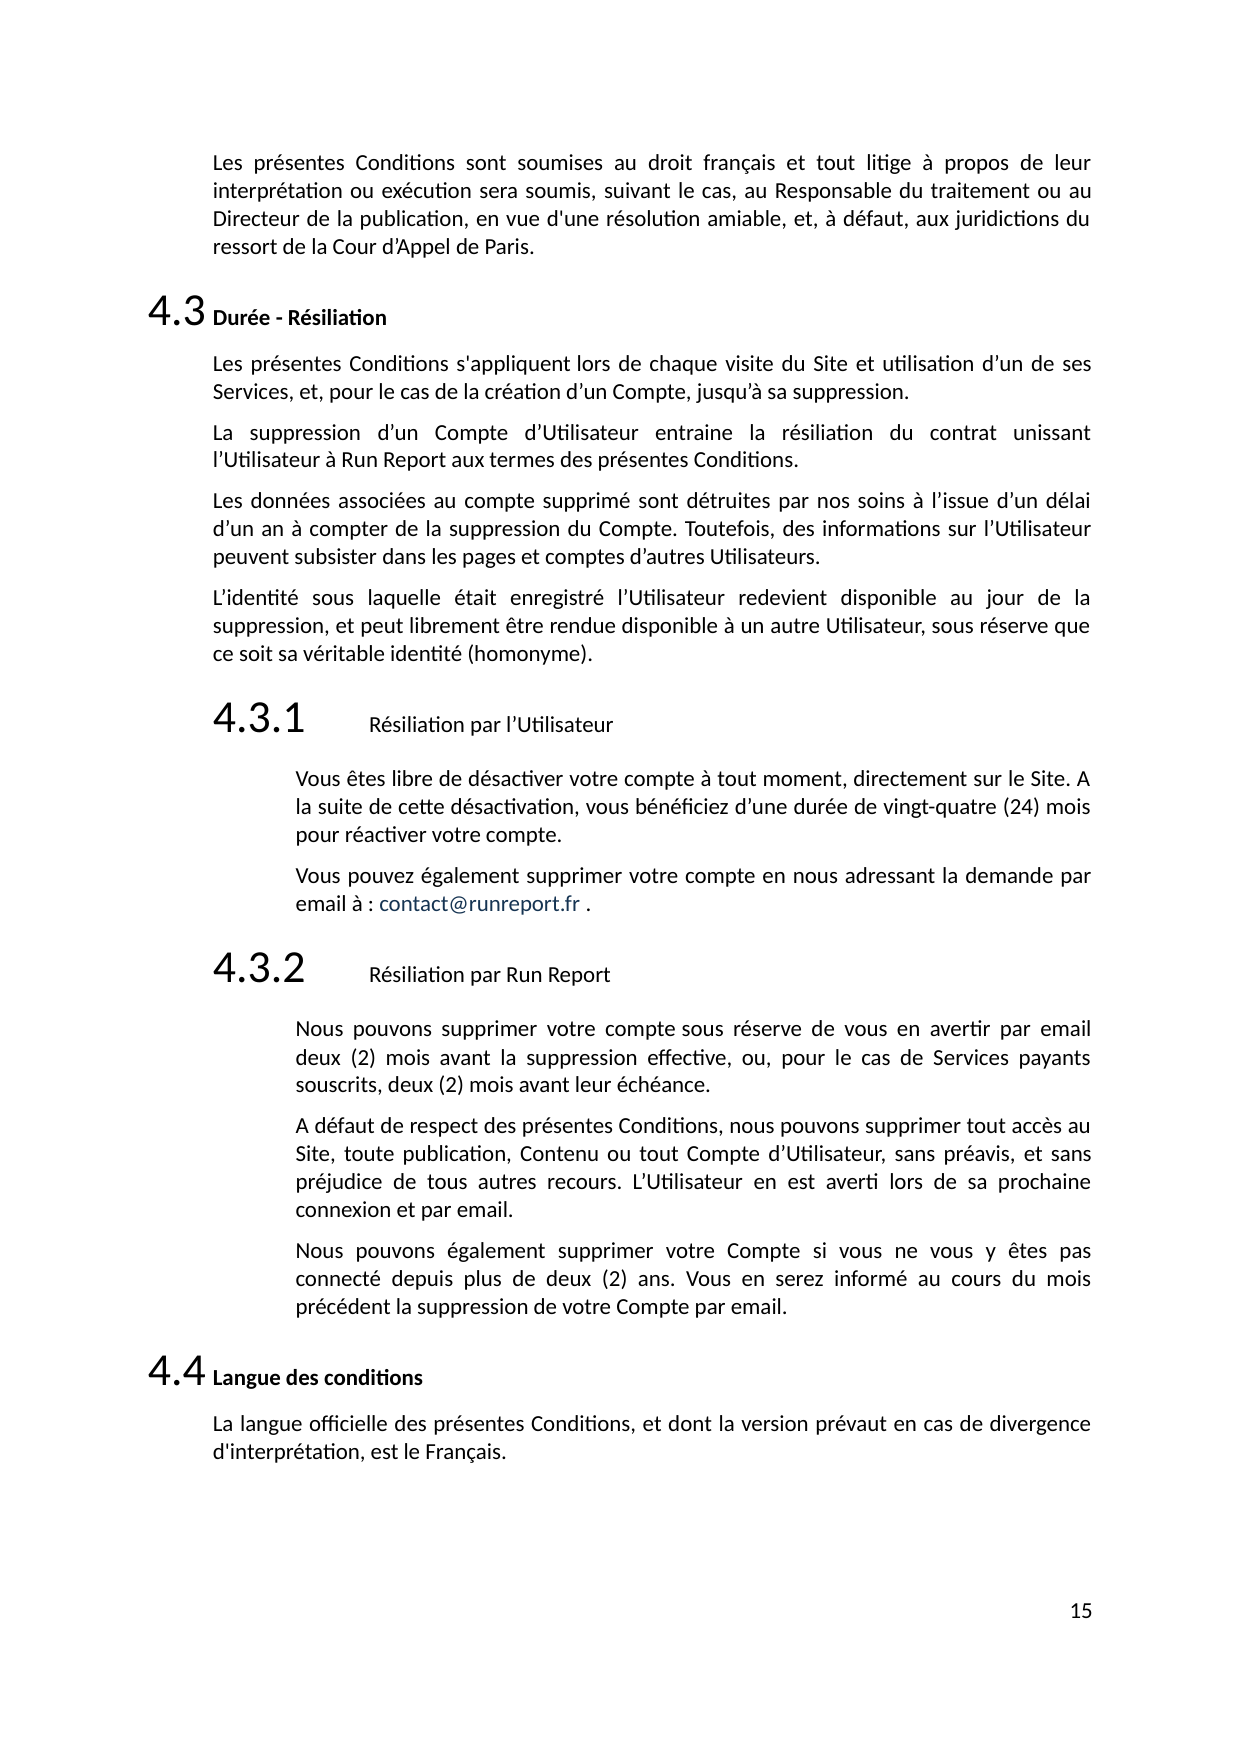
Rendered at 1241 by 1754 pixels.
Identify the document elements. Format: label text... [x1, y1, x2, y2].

text Les présentes Conditions sont soumises au droit français et tout litige à propos de leur interprétation ou exécution sera soumis, suivant le cas, au Responsable du traitement ou au Directeur de la publication, en vue d'une résolution amiable, et, à défaut, aux juridictions du ressort de la Cour d’Appel de Paris. [213, 148, 1092, 260]
subtitle Langue des conditions [148, 1341, 1092, 1397]
text Nous pouvons supprimer votre compte sous réserve de vous en avertir par email deux (2) mois avant la suppression effective, ou, pour le cas de Services payants souscrits, deux (2) mois avant leur échéance. [295, 1014, 1092, 1099]
subtitle Résiliation par l’Utilisateur [213, 688, 1092, 743]
text Vous pouvez également supprimer votre compte en nous adressant la demande par email à : contact@runreport.fr . [295, 861, 1092, 917]
subtitle Durée - Résiliation [148, 281, 1092, 337]
subtitle Résiliation par Run Report [213, 938, 1092, 994]
text La suppression d’un Compte d’Utilisateur entraine la résiliation du contrat unissant l’Utilisateur à Run Report aux termes des présentes Conditions. [213, 418, 1092, 474]
text Les données associées au compte supprimé sont détruites par nos soins à l’issue d’un délai d’un an à compter de la suppression du Compte. Toutefois, des informations sur l’Utilisateur peuvent subsister dans les pages et comptes d’autres Utilisateurs. [213, 486, 1092, 570]
text Les présentes Conditions s'appliquent lors de chaque visite du Site et utilisation d’un de ses Services, et, pour le cas de la création d’un Compte, jusqu’à sa suppression. [213, 349, 1092, 405]
text Vous êtes libre de désactiver votre compte à tout moment, directement sur le Site. A la suite de cette désactivation, vous bénéficiez d’une durée de vingt-quatre (24) mois pour réactiver votre compte. [295, 764, 1092, 848]
text L’identité sous laquelle était enregistré l’Utilisateur redevient disponible au jour de la suppression, et peut librement être rendue disponible à un autre Utilisateur, sous réserve que ce soit sa véritable identité (homonyme). [213, 583, 1092, 667]
text Nous pouvons également supprimer votre Compte si vous ne vous y êtes pas connecté depuis plus de deux (2) ans. Vous en serez informé au cours du mois précédent la suppression de votre Compte par email. [295, 1236, 1092, 1320]
text La langue officielle des présentes Conditions, et dont la version prévaut en cas de divergence d'interprétation, est le Français. [213, 1409, 1092, 1465]
text A défaut de respect des présentes Conditions, nous pouvons supprimer tout accès au Site, toute publication, Contenu ou tout Compte d’Utilisateur, sans préavis, et sans préjudice de tous autres recours. L’Utilisateur en est averti lors de sa prochaine connexion et par email. [295, 1111, 1092, 1223]
